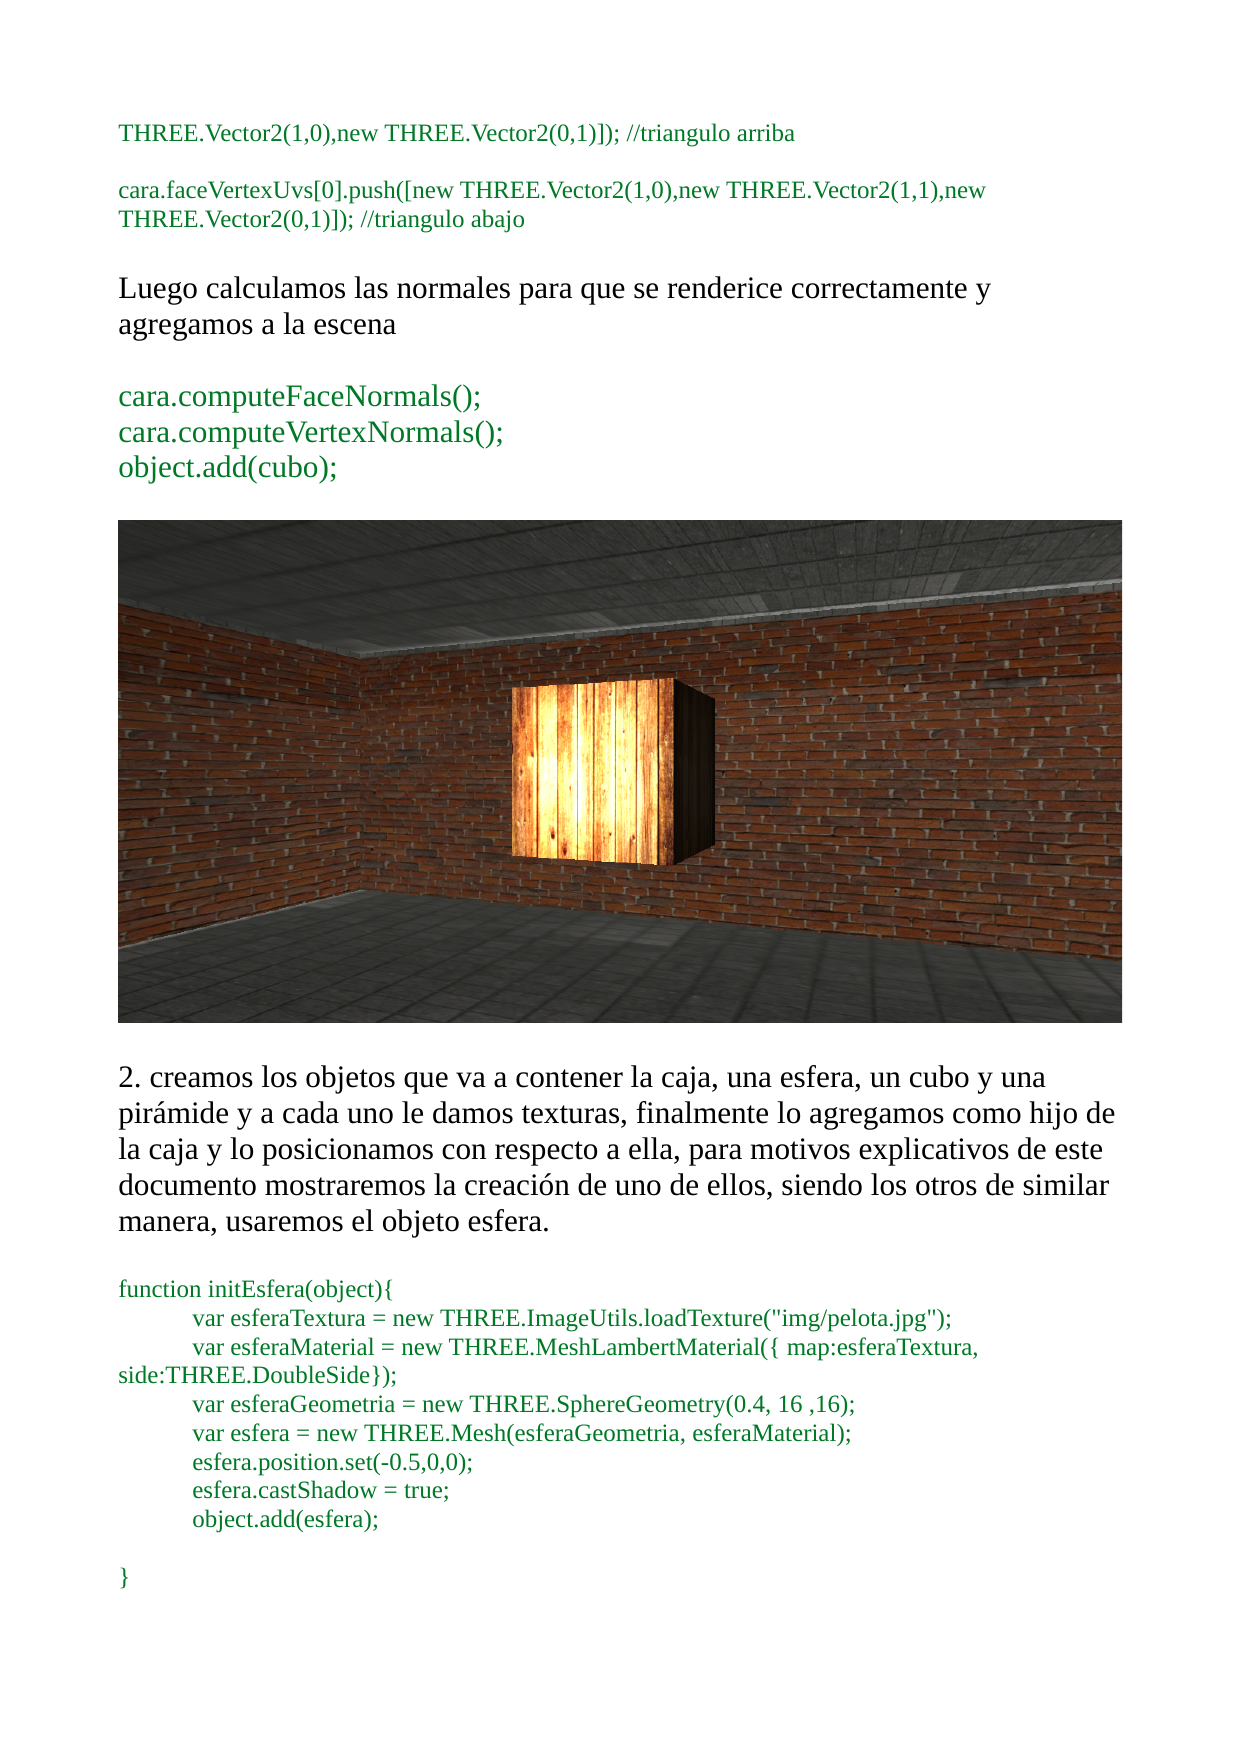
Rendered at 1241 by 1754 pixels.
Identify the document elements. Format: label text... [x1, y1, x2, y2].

text esfera.castShadow = true; [118, 1475, 1122, 1504]
text cara.computeVertexNormals(); [118, 413, 1122, 449]
text var esferaGeometria = new THREE.SphereGeometry(0.4, 16 ,16); [118, 1389, 1122, 1418]
text var esferaTextura = new THREE.ImageUtils.loadTexture("img/pelota.jpg"); [118, 1303, 1122, 1332]
text object.add(esfera); [118, 1504, 1122, 1533]
text cara.computeFaceNormals(); [118, 377, 1122, 413]
text 2. creamos los objetos que va a contener la caja, una esfera, un cubo y una pirámide y a cada uno le damos texturas, finalmente lo agregamos como hijo de la caja y lo posicionamos con respecto a ella, para motivos explicativos de este documento mostraremos la creación de uno de ellos, siendo los otros de similar manera, usaremos el objeto esfera. [118, 1058, 1122, 1238]
picture [118, 520, 1123, 1023]
text cara.faceVertexUvs[0].push([new THREE.Vector2(1,0),new THREE.Vector2(1,1),new THREE.Vector2(0,1)]); //triangulo abajo [118, 176, 1122, 233]
text object.add(cubo); [118, 449, 1122, 485]
text esfera.position.set(-0.5,0,0); [118, 1447, 1122, 1475]
text function initEsfera(object){ [118, 1274, 1122, 1303]
text var esfera = new THREE.Mesh(esferaGeometria, esferaMaterial); [118, 1418, 1122, 1447]
text } [118, 1562, 1122, 1590]
text var esferaMaterial = new THREE.MeshLambertMaterial({ map:esferaTextura, side:THREE.DoubleSide}); [118, 1332, 1122, 1389]
text THREE.Vector2(1,0),new THREE.Vector2(0,1)]); //triangulo arriba [118, 118, 1122, 147]
text Luego calculamos las normales para que se renderice correctamente y agregamos a la escena [118, 269, 1122, 341]
